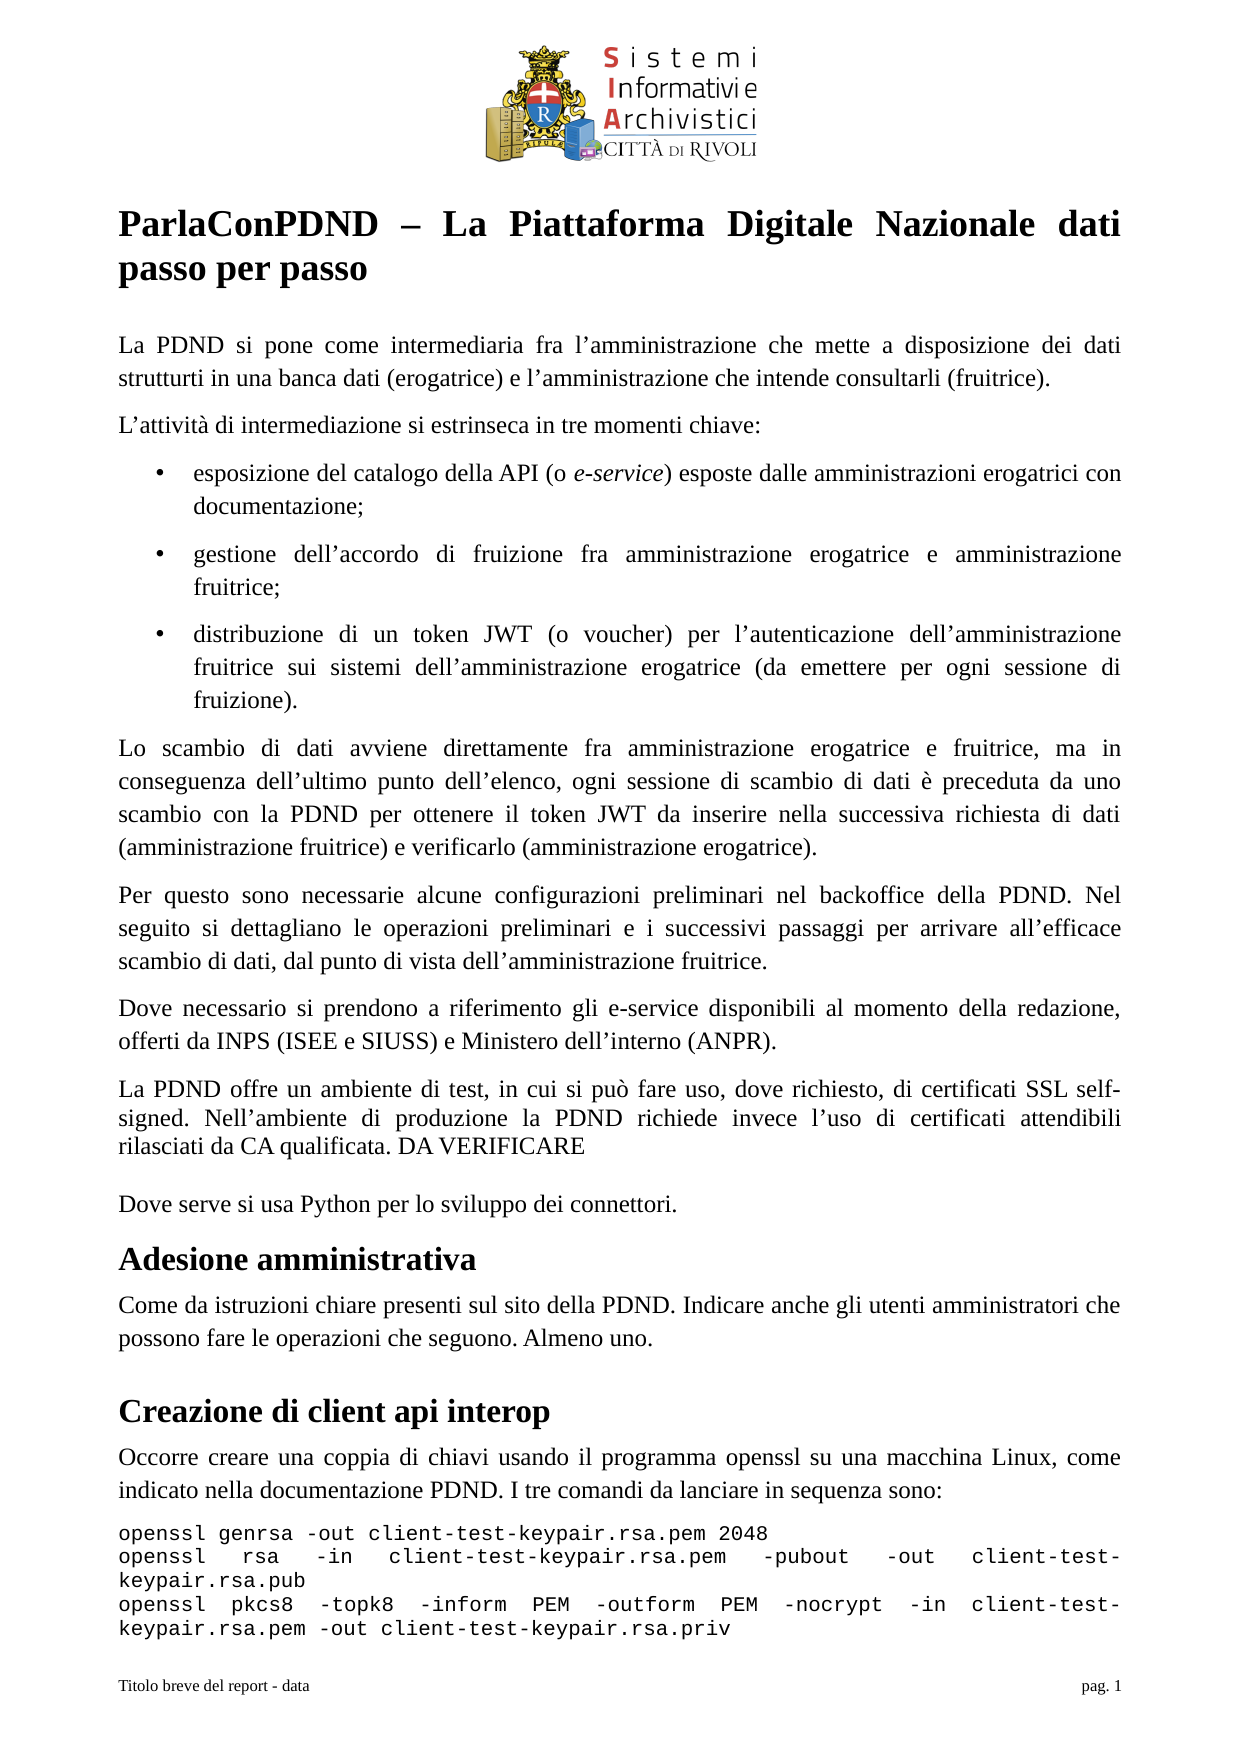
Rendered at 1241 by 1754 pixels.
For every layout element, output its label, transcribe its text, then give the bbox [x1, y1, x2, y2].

subtitle Creazione di client api interop [118, 1391, 1122, 1430]
text L’attività di intermediazione si estrinseca in tre momenti chiave: [118, 411, 1122, 439]
text La PDND si pone come intermediaria fra l’amministrazione che mette a disposizione dei dati strutturti in una banca dati (erogatrice) e l’amministrazione che intende consultarli (fruitrice). [118, 330, 1122, 392]
text Dove serve si usa Python per lo sviluppo dei connettori. [118, 1189, 1122, 1218]
list esposizione del catalogo della API (o e-service) esposte dalle amministrazioni erogatrici con documentazione; [156, 458, 1122, 520]
text Dove necessario si prendono a riferimento gli e-service disponibili al momento della redazione, offerti da INPS (ISEE e SIUSS) e Ministero dell’interno (ANPR). [118, 993, 1122, 1055]
list gestione dell’accordo di fruizione fra amministrazione erogatrice e amministrazione fruitrice; [156, 539, 1122, 601]
subtitle ParlaConPDND – La Piattaforma Digitale Nazionale dati passo per passo [118, 201, 1122, 289]
subtitle Adesione amministrativa [118, 1238, 1122, 1277]
text Per questo sono necessarie alcune configurazioni preliminari nel backoffice della PDND. Nel seguito si dettagliano le operazioni preliminari e i successivi passaggi per arrivare all’efficace scambio di dati, dal punto di vista dell’amministrazione fruitrice. [118, 880, 1122, 974]
text openssl pkcs8 -topk8 -inform PEM -outform PEM -nocrypt -in client-test-keypair.rsa.pem -out client-test-keypair.rsa.priv [118, 1594, 1122, 1641]
list distribuzione di un token JWT (o voucher) per l’autenticazione dell’amministrazione fruitrice sui sistemi dell’amministrazione erogatrice (da emettere per ogni sessione di fruizione). [156, 619, 1122, 714]
text openssl genrsa -out client-test-keypair.rsa.pem 2048 [118, 1523, 1122, 1547]
text openssl rsa -in client-test-keypair.rsa.pem -pubout -out client-test-keypair.rsa.pub [118, 1547, 1122, 1594]
text Come da istruzioni chiare presenti sul sito della PDND. Indicare anche gli utenti amministratori che possono fare le operazioni che seguono. Almeno uno. [118, 1290, 1122, 1351]
text Lo scambio di dati avviene direttamente fra amministrazione erogatrice e fruitrice, ma in conseguenza dell’ultimo punto dell’elenco, ogni sessione di scambio di dati è preceduta da uno scambio con la PDND per ottenere il token JWT da inserire nella successiva richiesta di dati (amministrazione fruitrice) e verificarlo (amministrazione erogatrice). [118, 733, 1122, 861]
text La PDND offre un ambiente di test, in cui si può fare uso, dove richiesto, di certificati SSL self-signed. Nell’ambiente di produzione la PDND richiede invece l’uso di certificati attendibili rilasciati da CA qualificata. DA VERIFICARE [118, 1074, 1122, 1160]
picture [483, 41, 757, 167]
text Occorre creare una coppia di chiavi usando il programma openssl su una macchina Linux, come indicato nella documentazione PDND. I tre comandi da lanciare in sequenza sono: [118, 1442, 1122, 1504]
